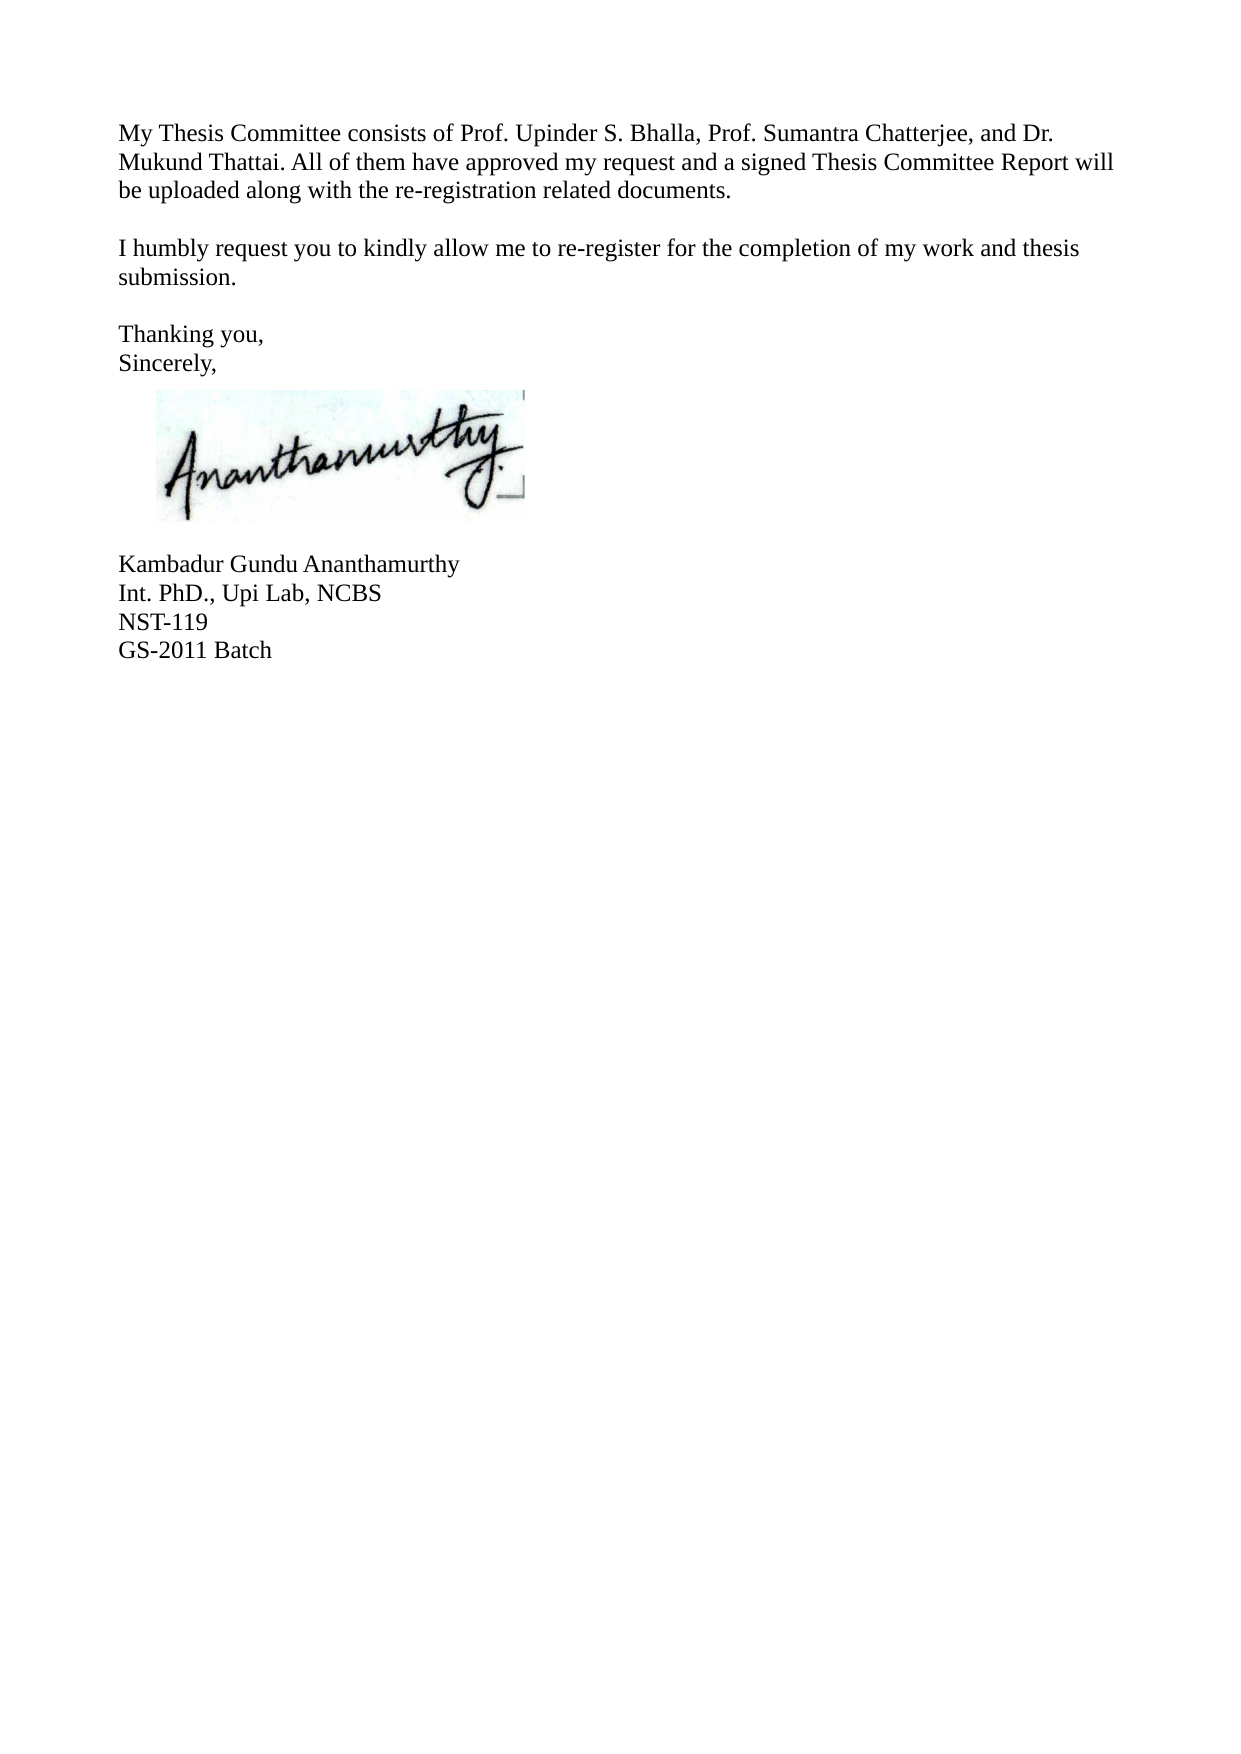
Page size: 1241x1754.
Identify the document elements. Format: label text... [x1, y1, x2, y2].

text My Thesis Committee consists of Prof. Upinder S. Bhalla, Prof. Sumantra Chatterjee, and Dr. Mukund Thattai. All of them have approved my request and a signed Thesis Committee Report will be uploaded along with the re-registration related documents. [118, 118, 1122, 204]
text Int. PhD., Upi Lab, NCBS [118, 578, 1122, 607]
text I humbly request you to kindly allow me to re-register for the completion of my work and thesis submission. [118, 233, 1122, 291]
text GS-2011 Batch [118, 636, 1122, 664]
text NST-119 [118, 607, 1122, 636]
text Kambadur Gundu Ananthamurthy [118, 549, 1122, 578]
picture [155, 390, 525, 522]
text Thanking you, [118, 319, 1122, 348]
text Sincerely, [118, 348, 1122, 377]
